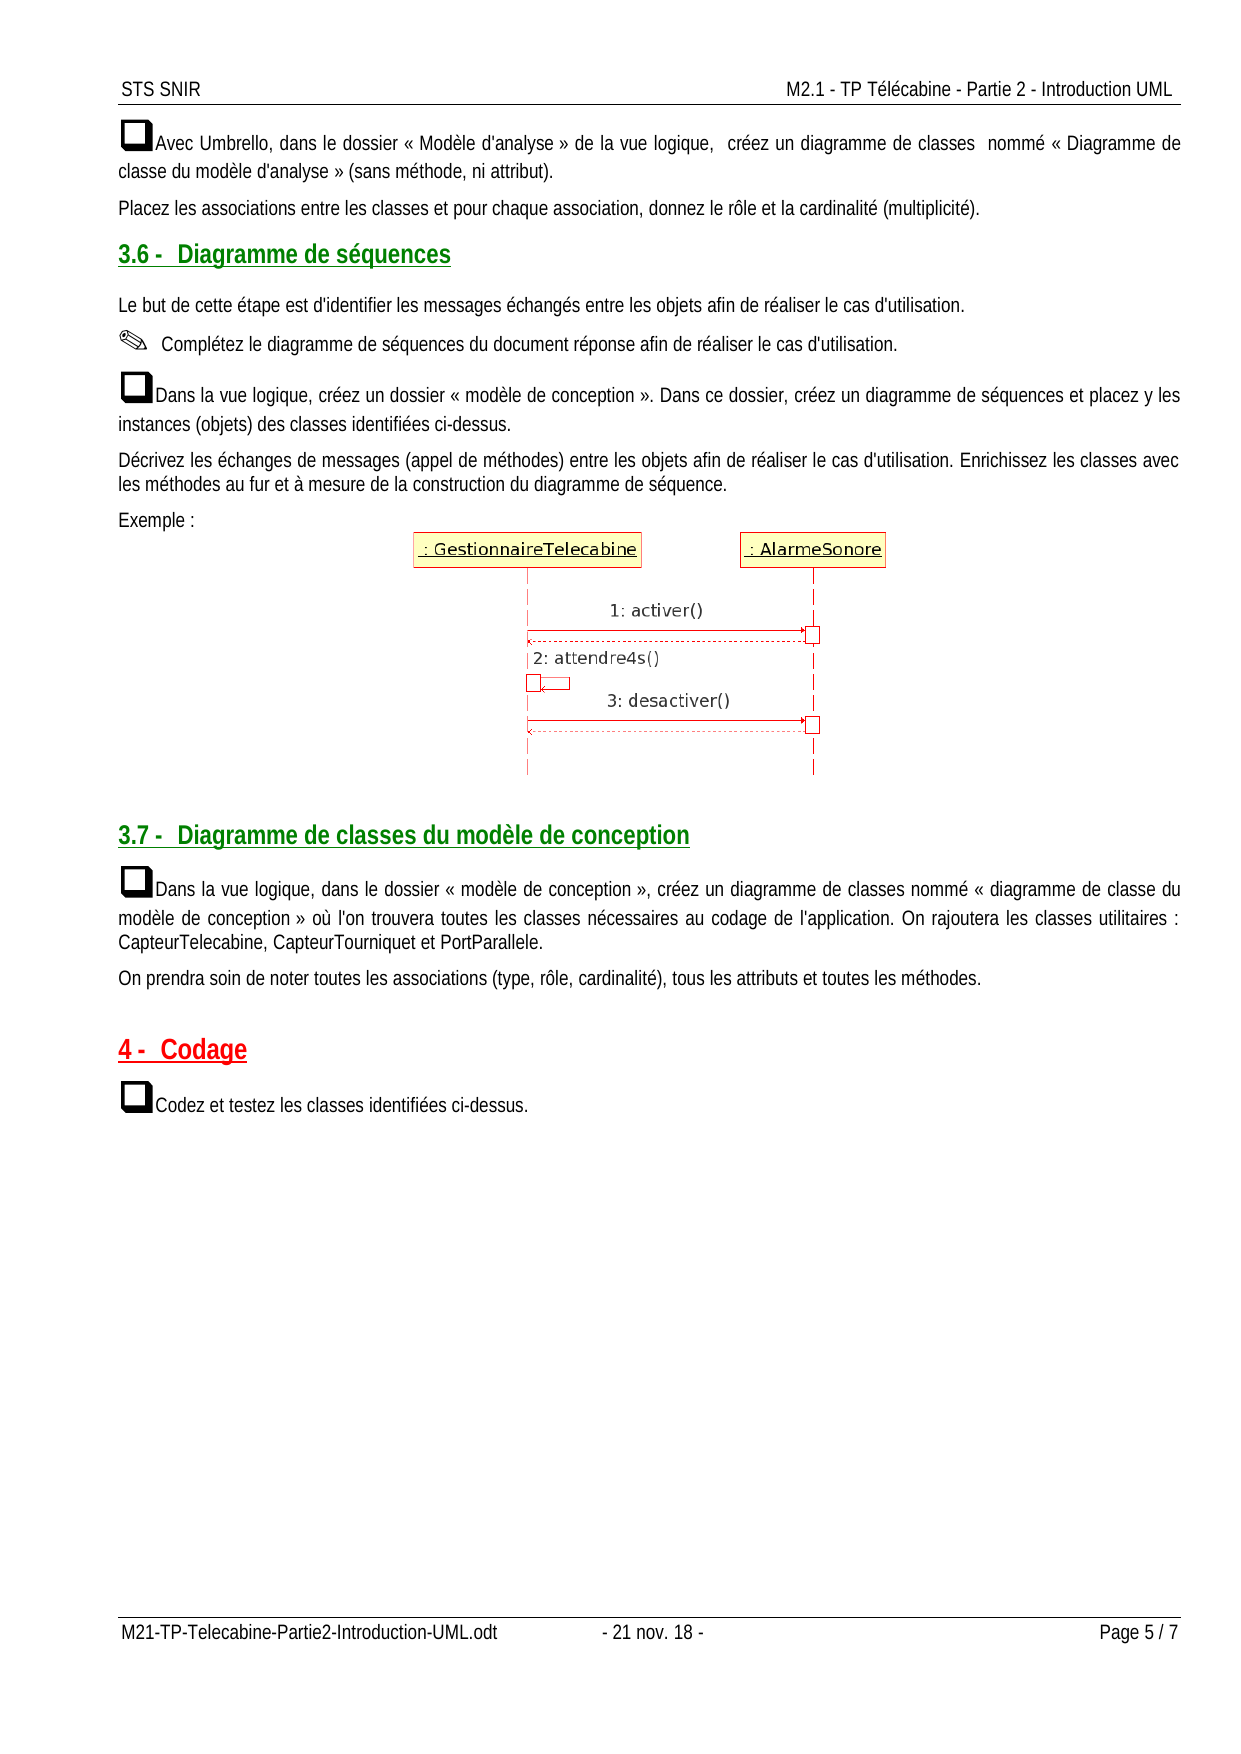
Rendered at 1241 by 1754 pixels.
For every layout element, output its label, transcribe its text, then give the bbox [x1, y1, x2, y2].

text ❑Dans la vue logique, créez un dossier « modèle de conception ». Dans ce dossier, créez un diagramme de séquences et placez y les instances (objets) des classes identifiées ci-dessus. [118, 373, 1181, 435]
text Placez les associations entre les classes et pour chaque association, donnez le rôle et la cardinalité (multiplicité). [118, 196, 1181, 220]
text ✎ Complétez le diagramme de séquences du document réponse afin de réaliser le cas d'utilisation. [118, 323, 1181, 361]
text Exemple : [118, 508, 1181, 532]
text ❑Avec Umbrello, dans le dossier « Modèle d'analyse » de la vue logique, créez un diagramme de classes nommé « Diagramme de classe du modèle d'analyse » (sans méthode, ni attribut). [118, 121, 1181, 183]
picture [413, 532, 886, 777]
subtitle Diagramme de classes du modèle de conception [118, 819, 1181, 850]
text ❑Codez et testez les classes identifiées ci-dessus. [118, 1083, 1181, 1121]
text On prendra soin de noter toutes les associations (type, rôle, cardinalité), tous les attributs et toutes les méthodes. [118, 966, 1181, 990]
subtitle Diagramme de séquences [118, 238, 1181, 269]
text Le but de cette étape est d'identifier les messages échangés entre les objets afin de réaliser le cas d'utilisation. [118, 293, 1181, 317]
text Décrivez les échanges de messages (appel de méthodes) entre les objets afin de réaliser le cas d'utilisation. Enrichissez les classes avec les méthodes au fur et à mesure de la construction du diagramme de séquence. [118, 448, 1181, 496]
subtitle Codage [118, 1032, 1181, 1065]
text ❑Dans la vue logique, dans le dossier « modèle de conception », créez un diagramme de classes nommé « diagramme de classe du modèle de conception » où l'on trouvera toutes les classes nécessaires au codage de l'application. On rajoutera les classes utilitaires : CapteurTelecabine, CapteurTourniquet et PortParallele. [118, 868, 1181, 954]
